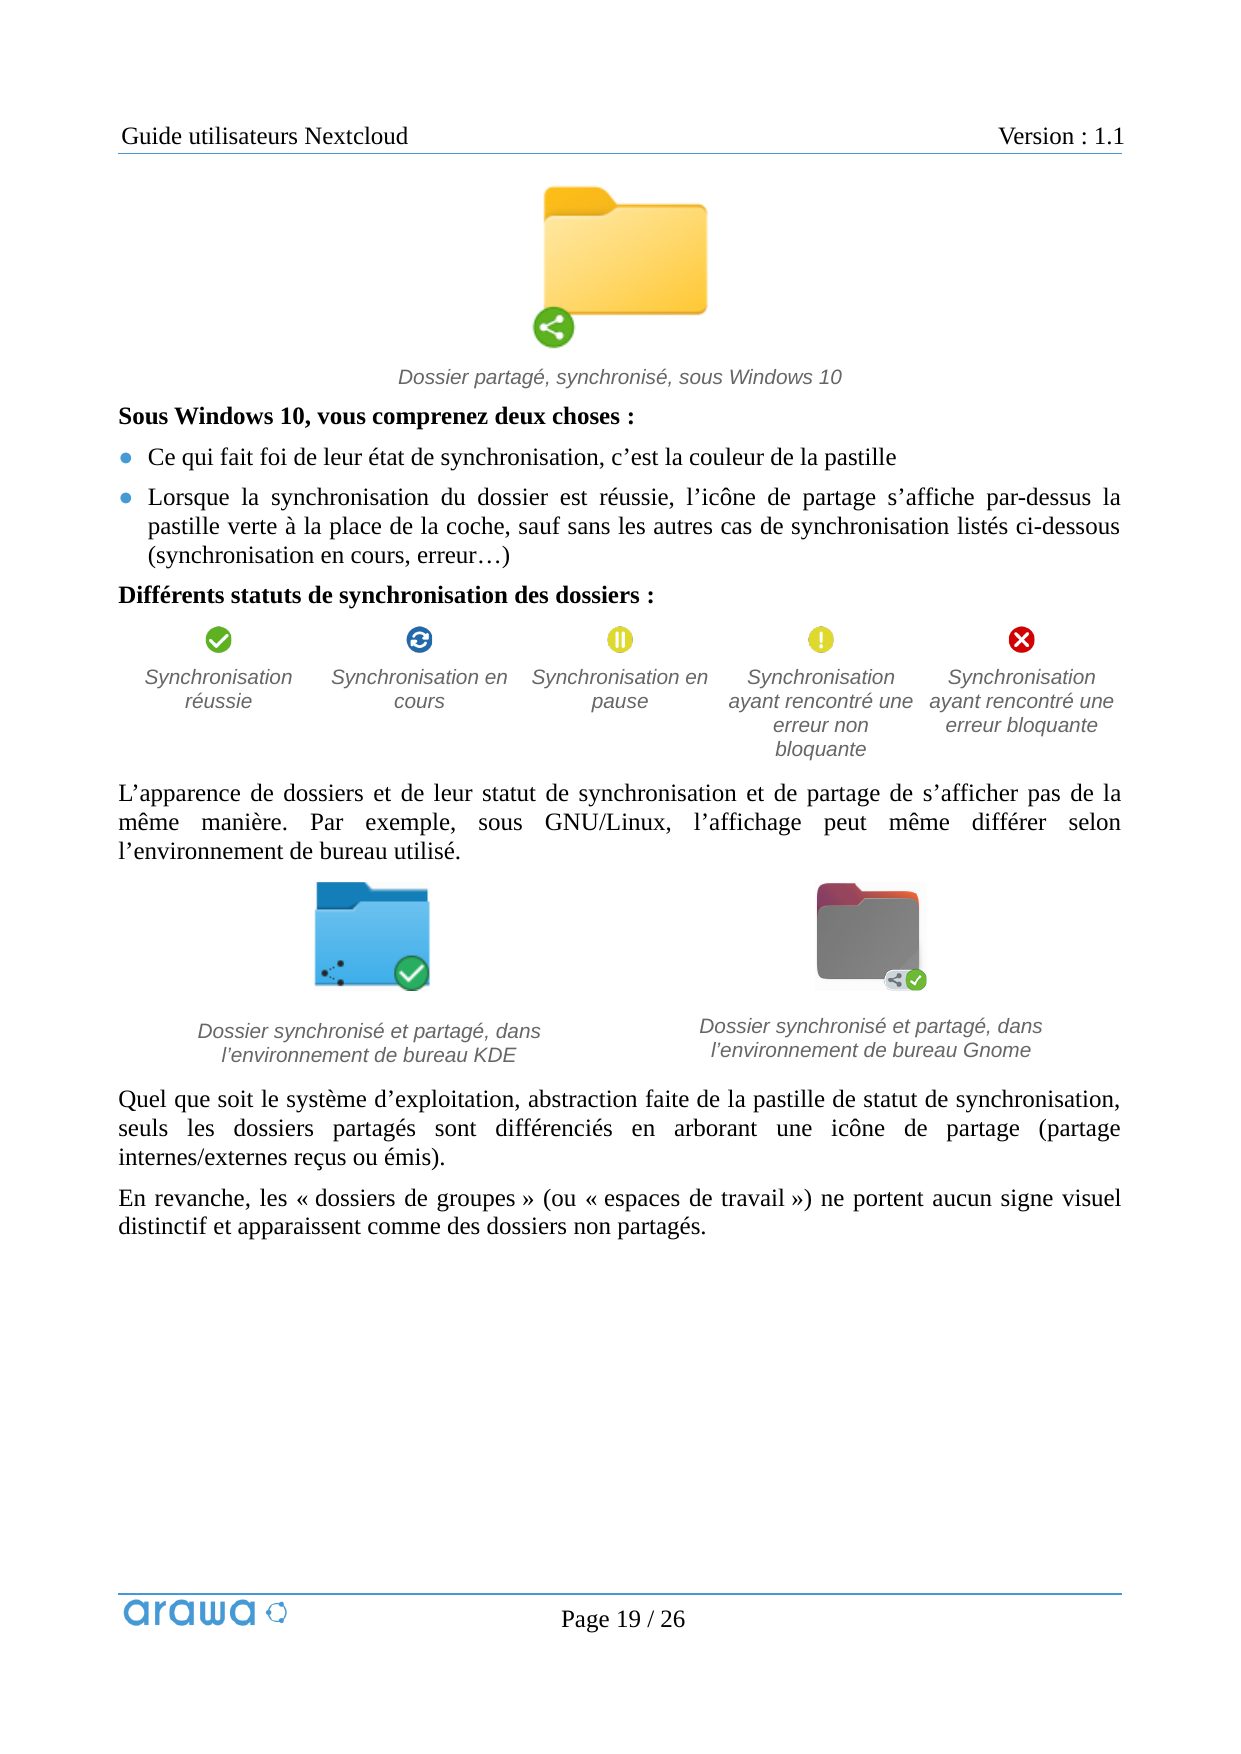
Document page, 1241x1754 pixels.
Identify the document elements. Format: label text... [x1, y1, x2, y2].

picture [1008, 626, 1035, 653]
table_header Dossier synchronisé et partagé, dans l’environnement de bureau Gnome [620, 876, 1122, 1073]
table_header Dossier synchronisé et partagé, dans l’environnement de bureau KDE [118, 876, 620, 1073]
text En revanche, les « dossiers de groupes » (ou « espaces de travail ») ne portent aucun signe visuel distinctif et apparaissent comme des dossiers non partagés. [118, 1183, 1122, 1240]
table_header Synchronisation en pause [520, 621, 720, 767]
text Dossier partagé, synchronisé, sous Windows 10 [118, 365, 1122, 389]
table_header Synchronisation ayant rencontré une erreur bloquante [921, 621, 1122, 767]
table_header Synchronisation réussie [118, 621, 319, 767]
picture [530, 183, 710, 353]
picture [121, 1597, 290, 1628]
list Ce qui fait foi de leur état de synchronisation, c’est la couleur de la pastille [118, 442, 1122, 471]
text Quel que soit le système d’exploitation, abstraction faite de la pastille de statut de synchronisation, seuls les dossiers partagés sont différenciés en arborant une icône de partage (partage internes/externes reçus ou émis). [118, 1084, 1122, 1171]
picture [205, 626, 232, 653]
table_header Synchronisation en cours [319, 621, 520, 767]
picture [406, 626, 433, 653]
text L’apparence de dossiers et de leur statut de synchronisation et de partage de s’afficher pas de la même manière. Par exemple, sous GNU/Linux, l’affichage peut même différer selon l’environnement de bureau utilisé. [118, 778, 1122, 864]
picture [815, 882, 927, 991]
picture [314, 882, 431, 991]
picture [808, 626, 834, 653]
text Différents statuts de synchronisation des dossiers : [118, 581, 1122, 609]
table_header Synchronisation ayant rencontré une erreur non bloquante [720, 621, 921, 767]
text Sous Windows 10, vous comprenez deux choses : [118, 401, 1122, 430]
picture [607, 626, 633, 653]
list Lorsque la synchronisation du dossier est réussie, l’icône de partage s’affiche par-dessus la pastille verte à la place de la coche, sauf sans les autres cas de synchronisation listés ci-dessous (synchronisation en cours, erreur…) [118, 482, 1122, 569]
